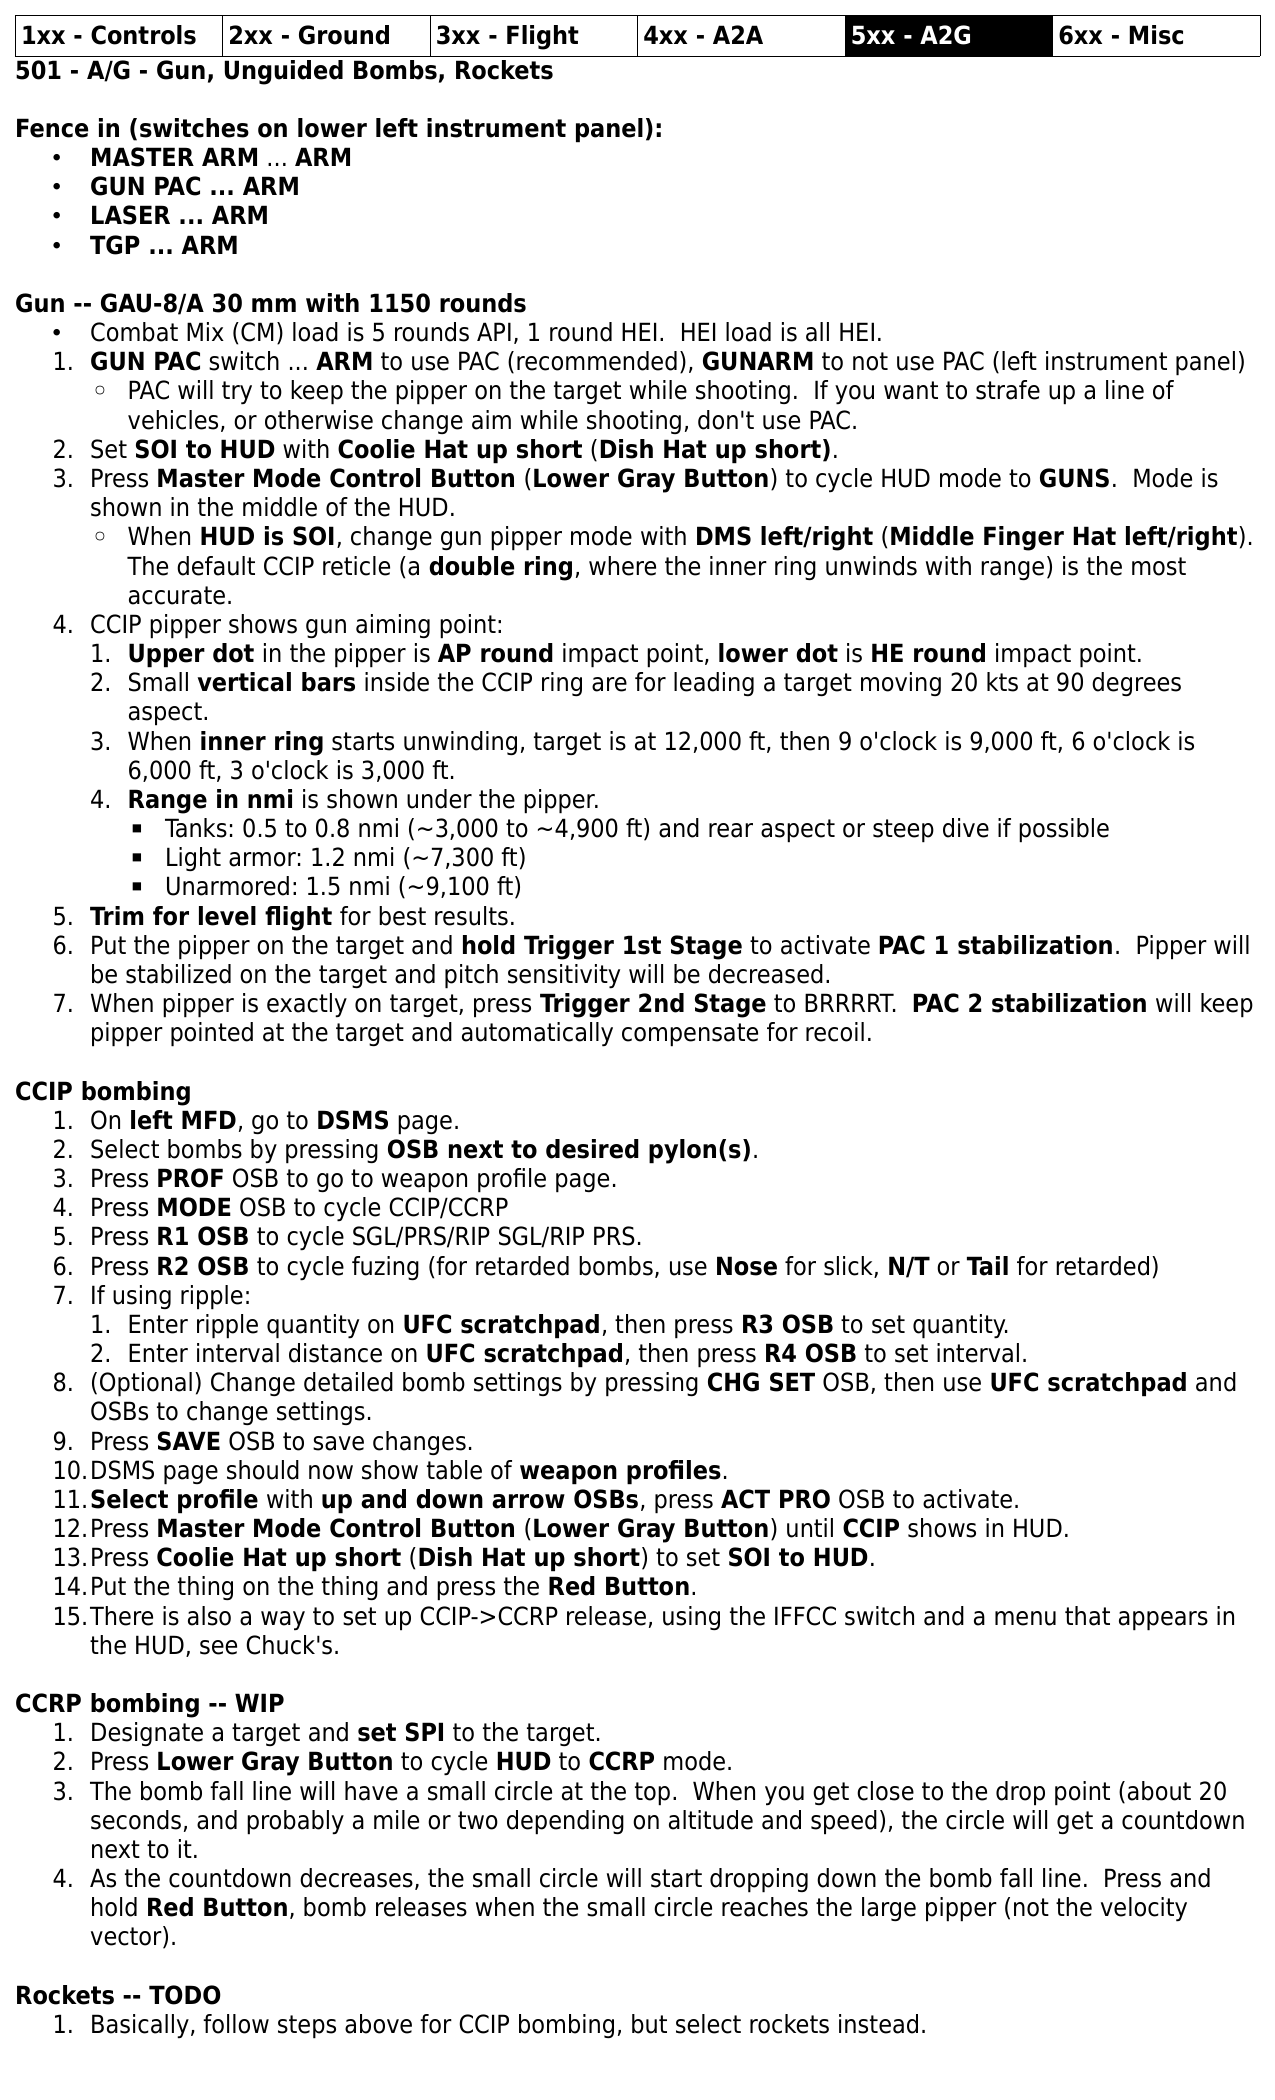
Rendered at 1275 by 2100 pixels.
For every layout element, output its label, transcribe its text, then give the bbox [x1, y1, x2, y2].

text Rockets -- TODO [15, 1981, 1260, 2010]
list Select profile with up and down arrow OSBs, press ACT PRO OSB to activate. [52, 1485, 1260, 1514]
list Designate a target and set SPI to the target. [52, 1718, 1260, 1747]
table_header 1xx - Controls [16, 16, 222, 56]
list The bomb fall line will have a small circle at the top. When you get close to the drop point (about 20 seconds, and probably a mile or two depending on altitude and speed), the circle will get a countdown next to it. [52, 1777, 1260, 1864]
table_header 5xx - A2G [846, 16, 1052, 56]
list Press PROF OSB to go to weapon profile page. [52, 1164, 1260, 1193]
list Press Master Mode Control Button (Lower Gray Button) to cycle HUD mode to GUNS. Mode is shown in the middle of the HUD. [52, 464, 1260, 522]
list Basically, follow steps above for CCIP bombing, but select rockets instead. [52, 2010, 1260, 2039]
list Select bombs by pressing OSB next to desired pylon(s). [52, 1135, 1260, 1164]
list There is also a way to set up CCIP->CCRP release, using the IFFCC switch and a menu that appears in the HUD, see Chuck's. [52, 1602, 1260, 1660]
list (Optional) Change detailed bomb settings by pressing CHG SET OSB, then use UFC scratchpad and OSBs to change settings. [52, 1368, 1260, 1427]
list Press SAVE OSB to save changes. [52, 1427, 1260, 1456]
list Press Coolie Hat up short (Dish Hat up short) to set SOI to HUD. [52, 1543, 1260, 1572]
list Tanks: 0.5 to 0.8 nmi (~3,000 to ~4,900 ft) and rear aspect or steep dive if possible [127, 814, 1260, 843]
list Range in nmi is shown under the pipper. [90, 785, 1260, 814]
list Put the thing on the thing and press the Red Button. [52, 1572, 1260, 1602]
list CCIP pipper shows gun aiming point: [52, 610, 1260, 639]
list GUN PAC ... ARM [52, 172, 1260, 202]
list Put the pipper on the target and hold Trigger 1st Stage to activate PAC 1 stabilization. Pipper will be stabilized on the target and pitch sensitivity will be decreased. [52, 931, 1260, 989]
list Set SOI to HUD with Coolie Hat up short (Dish Hat up short). [52, 435, 1260, 464]
table_header 2xx - Ground [223, 16, 430, 56]
table_header 6xx - Misc [1053, 16, 1260, 56]
list MASTER ARM ... ARM [52, 143, 1260, 172]
list Light armor: 1.2 nmi (~7,300 ft) [127, 843, 1260, 872]
list If using ripple: [52, 1281, 1260, 1310]
list On left MFD, go to DSMS page. [52, 1106, 1260, 1135]
list LASER ... ARM [52, 202, 1260, 231]
list Enter ripple quantity on UFC scratchpad, then press R3 OSB to set quantity. [90, 1310, 1260, 1339]
list Combat Mix (CM) load is 5 rounds API, 1 round HEI. HEI load is all HEI. [52, 318, 1260, 347]
list Trim for level flight for best results. [52, 902, 1260, 931]
list Press R2 OSB to cycle fuzing (for retarded bombs, use Nose for slick, N/T or Tail for retarded) [52, 1252, 1260, 1281]
list GUN PAC switch ... ARM to use PAC (recommended), GUNARM to not use PAC (left instrument panel) [52, 347, 1260, 377]
text Fence in (switches on lower left instrument panel): [15, 114, 1260, 143]
list Press Master Mode Control Button (Lower Gray Button) until CCIP shows in HUD. [52, 1514, 1260, 1543]
list Unarmored: 1.5 nmi (~9,100 ft) [127, 872, 1260, 902]
list Enter interval distance on UFC scratchpad, then press R4 OSB to set interval. [90, 1339, 1260, 1368]
text CCRP bombing -- WIP [15, 1689, 1260, 1718]
list Small vertical bars inside the CCIP ring are for leading a target moving 20 kts at 90 degrees aspect. [90, 668, 1260, 727]
list Upper dot in the pipper is AP round impact point, lower dot is HE round impact point. [90, 639, 1260, 668]
list Press MODE OSB to cycle CCIP/CCRP [52, 1193, 1260, 1222]
table_header 4xx - A2A [638, 16, 845, 56]
list DSMS page should now show table of weapon profiles. [52, 1456, 1260, 1485]
text CCIP bombing [15, 1077, 1260, 1106]
list When pipper is exactly on target, press Trigger 2nd Stage to BRRRRT. PAC 2 stabilization will keep pipper pointed at the target and automatically compensate for recoil. [52, 989, 1260, 1047]
text 501 - A/G - Gun, Unguided Bombs, Rockets [15, 57, 1260, 85]
list TGP ... ARM [52, 231, 1260, 260]
list As the countdown decreases, the small circle will start dropping down the bomb fall line. Press and hold Red Button, bomb releases when the small circle reaches the large pipper (not the velocity vector). [52, 1864, 1260, 1952]
list PAC will try to keep the pipper on the target while shooting. If you want to strafe up a line of vehicles, or otherwise change aim while shooting, don't use PAC. [90, 377, 1260, 435]
list When HUD is SOI, change gun pipper mode with DMS left/right (Middle Finger Hat left/right). The default CCIP reticle (a double ring, where the inner ring unwinds with range) is the most accurate. [90, 522, 1260, 610]
table_header 3xx - Flight [431, 16, 637, 56]
list Press Lower Gray Button to cycle HUD to CCRP mode. [52, 1747, 1260, 1777]
text Gun -- GAU-8/A 30 mm with 1150 rounds [15, 289, 1260, 318]
list When inner ring starts unwinding, target is at 12,000 ft, then 9 o'clock is 9,000 ft, 6 o'clock is 6,000 ft, 3 o'clock is 3,000 ft. [90, 727, 1260, 785]
list Press R1 OSB to cycle SGL/PRS/RIP SGL/RIP PRS. [52, 1222, 1260, 1252]
